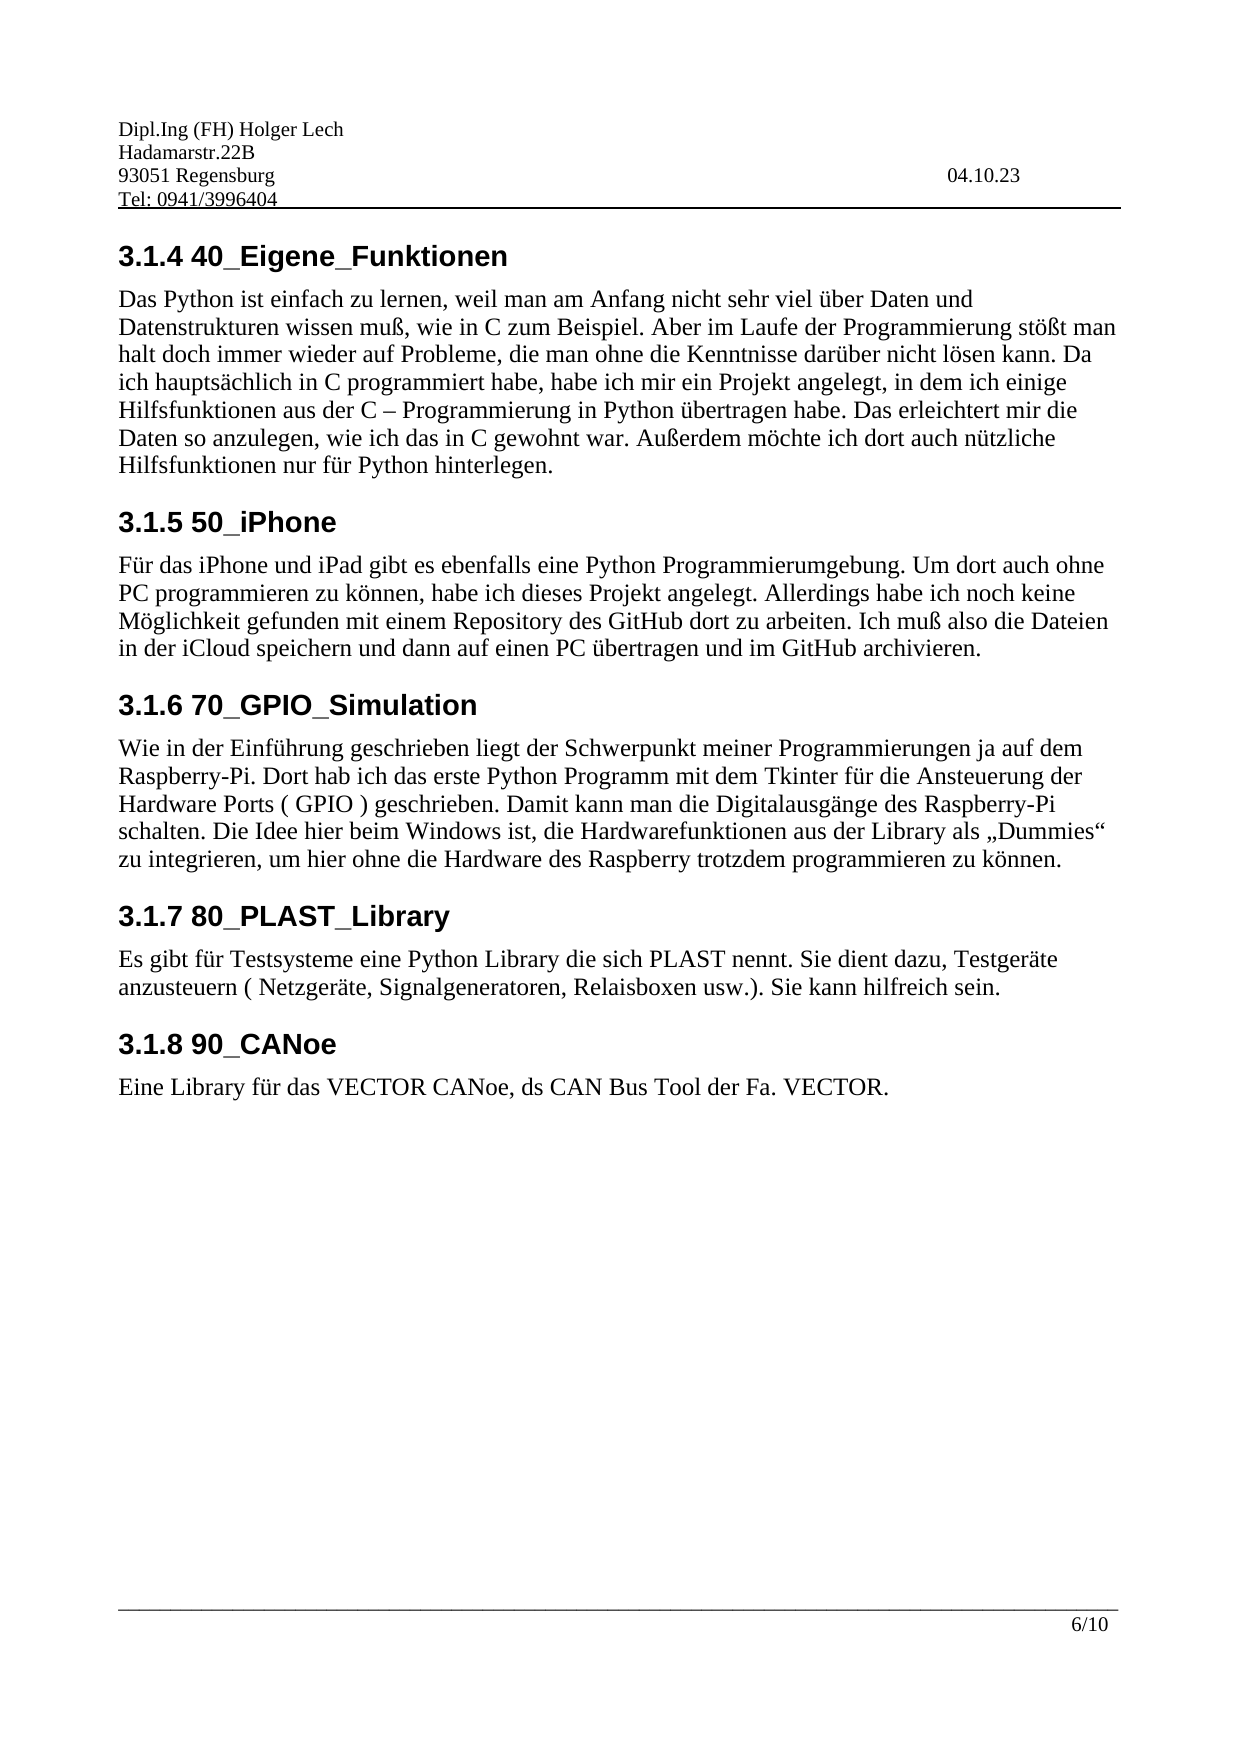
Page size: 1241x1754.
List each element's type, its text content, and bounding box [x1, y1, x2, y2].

text Das Python ist einfach zu lernen, weil man am Anfang nicht sehr viel über Daten und Datenstrukturen wissen muß, wie in C zum Beispiel. Aber im Laufe der Programmierung stößt man halt doch immer wieder auf Probleme, die man ohne die Kenntnisse darüber nicht lösen kann. Da ich hauptsächlich in C programmiert habe, habe ich mir ein Projekt angelegt, in dem ich einige Hilfsfunktionen aus der C – Programmierung in Python übertragen habe. Das erleichtert mir die Daten so anzulegen, wie ich das in C gewohnt war. Außerdem möchte ich dort auch nützliche Hilfsfunktionen nur für Python hinterlegen. [118, 285, 1122, 479]
subtitle 3.1.5 50_iPhone [118, 506, 1122, 539]
subtitle 3.1.6 70_GPIO_Simulation [118, 689, 1122, 722]
subtitle 3.1.4 40_Eigene_Funktionen [118, 240, 1122, 273]
subtitle 3.1.7 80_PLAST_Library [118, 900, 1122, 933]
text Es gibt für Testsysteme eine Python Library die sich PLAST nennt. Sie dient dazu, Testgeräte anzusteuern ( Netzgeräte, Signalgeneratoren, Relaisboxen usw.). Sie kann hilfreich sein. [118, 945, 1122, 1001]
text Wie in der Einführung geschrieben liegt der Schwerpunkt meiner Programmierungen ja auf dem Raspberry-Pi. Dort hab ich das erste Python Programm mit dem Tkinter für die Ansteuerung der Hardware Ports ( GPIO ) geschrieben. Damit kann man die Digitalausgänge des Raspberry-Pi schalten. Die Idee hier beim Windows ist, die Hardwarefunktionen aus der Library als „Dummies“ zu integrieren, um hier ohne die Hardware des Raspberry trotzdem programmieren zu können. [118, 734, 1122, 873]
text Eine Library für das VECTOR CANoe, ds CAN Bus Tool der Fa. VECTOR. [118, 1073, 1122, 1100]
text Für das iPhone und iPad gibt es ebenfalls eine Python Programmierumgebung. Um dort auch ohne PC programmieren zu können, habe ich dieses Projekt angelegt. Allerdings habe ich noch keine Möglichkeit gefunden mit einem Repository des GitHub dort zu arbeiten. Ich muß also die Dateien in der iCloud speichern und dann auf einen PC übertragen und im GitHub archivieren. [118, 551, 1122, 662]
subtitle 3.1.8 90_CANoe [118, 1028, 1122, 1060]
